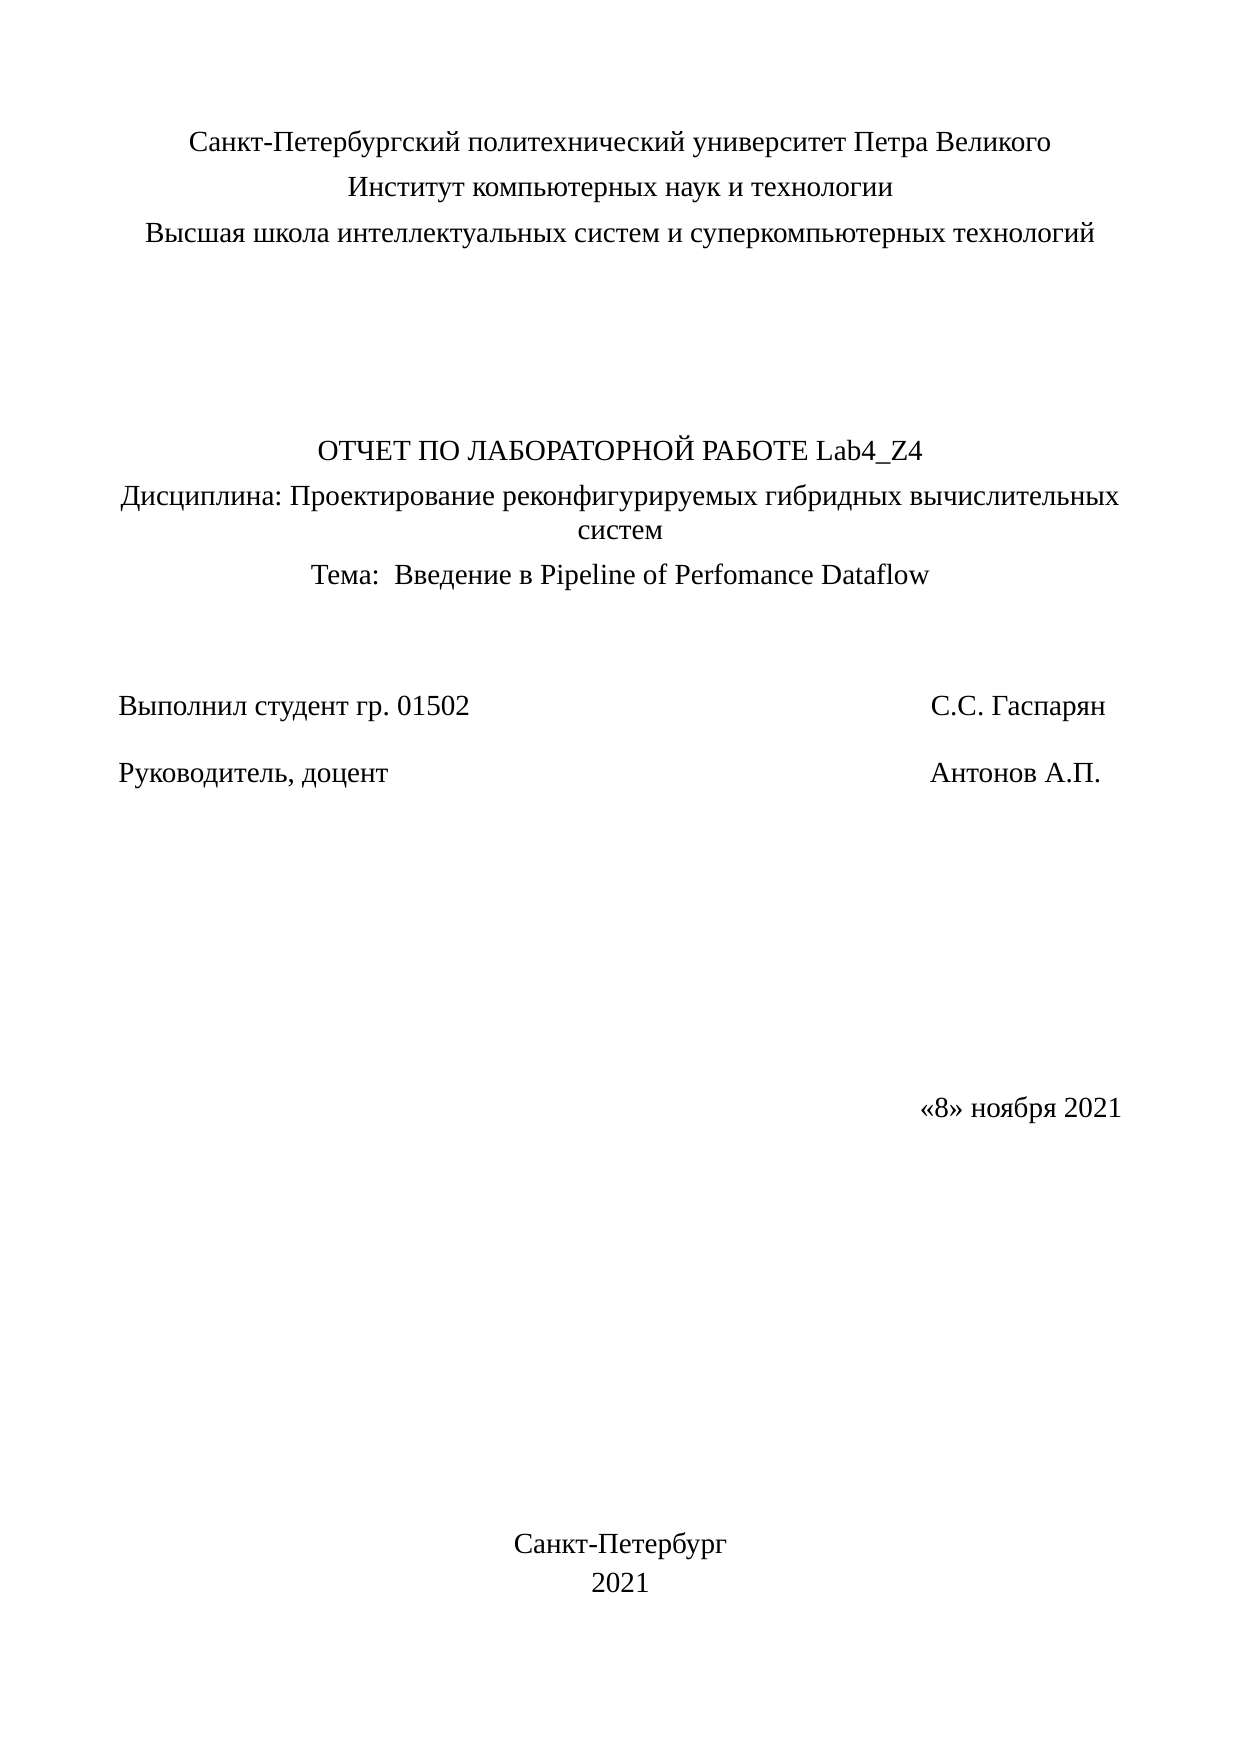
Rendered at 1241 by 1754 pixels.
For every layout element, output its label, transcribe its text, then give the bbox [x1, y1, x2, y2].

text 2021 [118, 1565, 1122, 1598]
text Дисциплина: Проектирование реконфигурируемых гибридных вычислительных систем [118, 478, 1122, 545]
text ОТЧЕТ ПО ЛАБОРАТОРНОЙ РАБОТЕ Lab4_Z4 [118, 433, 1122, 466]
text Санкт-Петербург [118, 1526, 1122, 1560]
text Тема: Введение в Pipeline of Perfomance Dataflow [118, 557, 1122, 591]
text Выполнил студент гр. 01502 С.С. Гаспарян [118, 688, 1122, 721]
text Санкт-Петербургский политехнический университет Петра Великого [118, 124, 1122, 158]
text Высшая школа интеллектуальных систем и суперкомпьютерных технологий [118, 215, 1122, 248]
text Институт компьютерных наук и технологии [118, 169, 1122, 203]
text Руководитель, доцент Антонов А.П. [118, 755, 1122, 788]
text «8» ноября 2021 [118, 1090, 1122, 1124]
